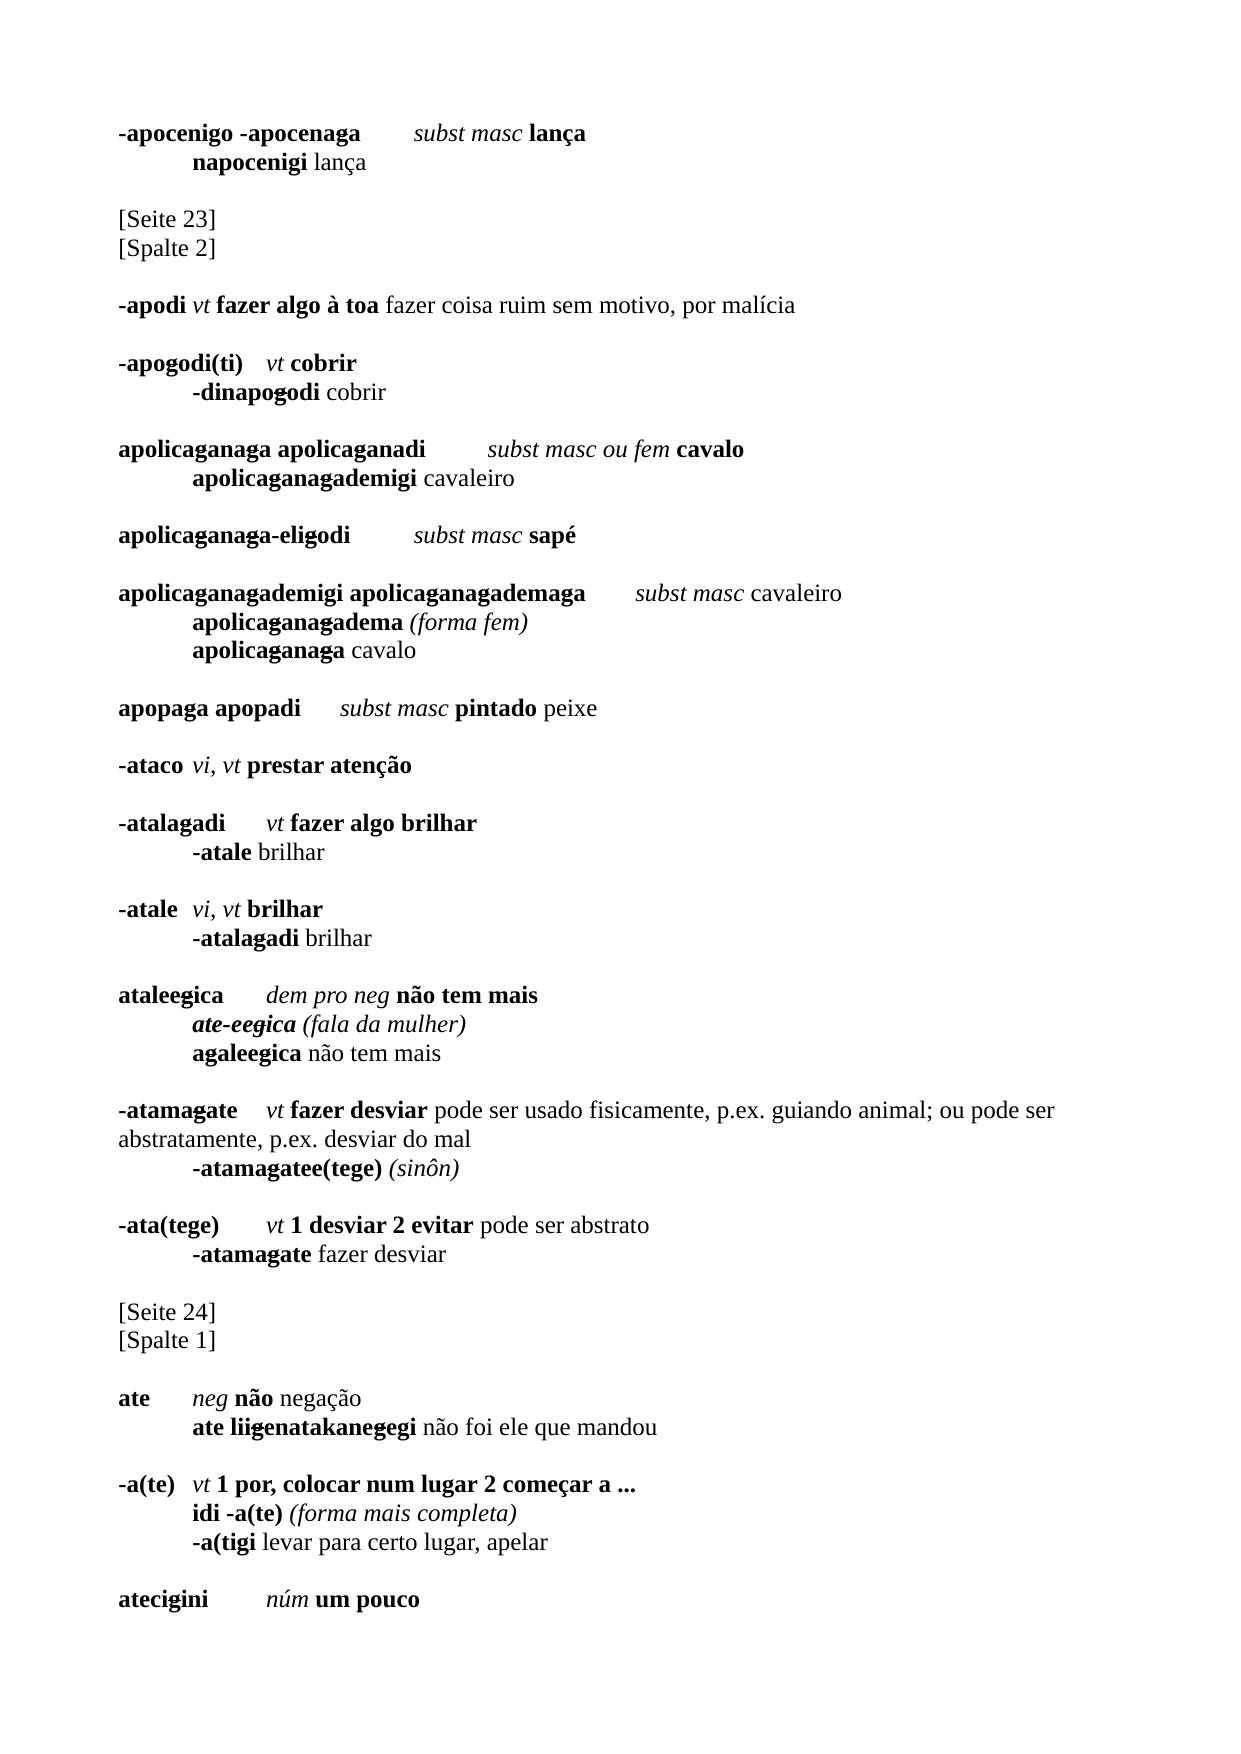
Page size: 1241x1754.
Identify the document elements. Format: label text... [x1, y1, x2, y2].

text ataleegica dem pro neg não tem mais [118, 981, 1122, 1009]
text apolicaganaga-eligodi subst masc sapé [118, 521, 1122, 549]
text -atalagadi brilhar [118, 923, 1122, 952]
text apolicaganagademigi apolicaganagademaga subst masc cavaleiro [118, 578, 1122, 607]
text -a(tigi levar para certo lugar, apelar [118, 1527, 1122, 1556]
text -atamagate fazer desviar [118, 1239, 1122, 1268]
text napocenigi lança [118, 147, 1122, 176]
text apolicaganagadema (forma fem) [118, 607, 1122, 636]
text -atale vi, vt brilhar [118, 894, 1122, 923]
text [Seite 24] [118, 1297, 1122, 1326]
text -atale brilhar [118, 837, 1122, 866]
text ate neg não negação [118, 1383, 1122, 1412]
text -atalagadi vt fazer algo brilhar [118, 808, 1122, 837]
text -ata(tege) vt 1 desviar 2 evitar pode ser abstrato [118, 1211, 1122, 1239]
text ate-eegica (fala da mulher) [118, 1009, 1122, 1038]
text -apodi vt fazer algo à toa fazer coisa ruim sem motivo, por malícia [118, 291, 1122, 319]
text agaleegica não tem mais [118, 1038, 1122, 1067]
text idi -a(te) (forma mais completa) [118, 1498, 1122, 1527]
text [Spalte 2] [118, 233, 1122, 262]
text [Spalte 1] [118, 1326, 1122, 1354]
text apolicaganaga apolicaganadi subst masc ou fem cavalo [118, 434, 1122, 463]
text -apocenigo -apocenaga subst masc lança [118, 118, 1122, 147]
text [Seite 23] [118, 204, 1122, 233]
text atecigini núm um pouco [118, 1584, 1122, 1613]
text -ataco vi, vt prestar atenção [118, 751, 1122, 779]
text -atamagate vt fazer desviar pode ser usado fisicamente, p.ex. guiando animal; ou pode ser abstratamente, p.ex. desviar do mal [118, 1096, 1122, 1153]
text apopaga apopadi subst masc pintado peixe [118, 693, 1122, 722]
text -a(te) vt 1 por, colocar num lugar 2 começar a ... [118, 1469, 1122, 1498]
text -atamagatee(tege) (sinôn) [118, 1153, 1122, 1182]
text apolicaganagademigi cavaleiro [118, 463, 1122, 492]
text apolicaganaga cavalo [118, 636, 1122, 664]
text -apogodi(ti) vt cobrir [118, 348, 1122, 377]
text -dinapogodi cobrir [118, 377, 1122, 406]
text ate liigenatakanegegi não foi ele que mandou [118, 1412, 1122, 1441]
